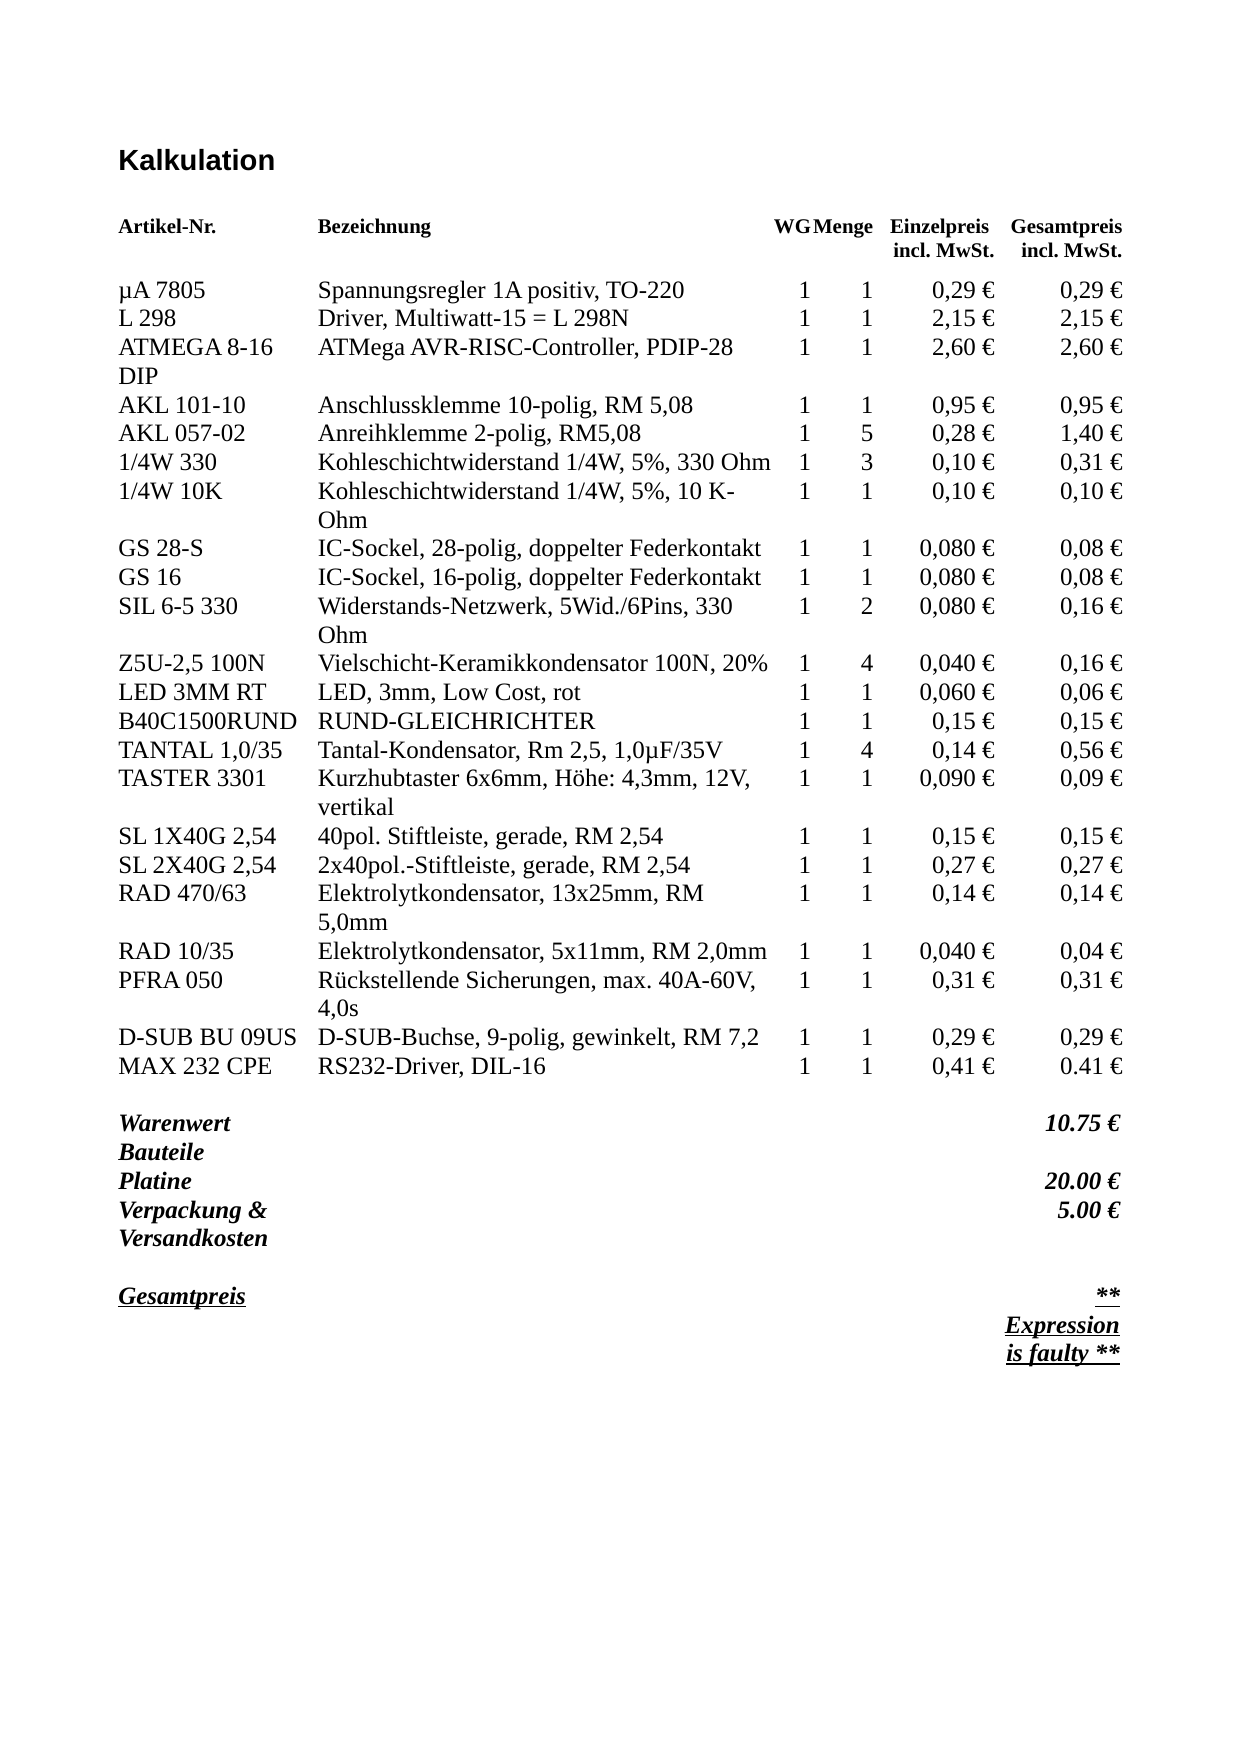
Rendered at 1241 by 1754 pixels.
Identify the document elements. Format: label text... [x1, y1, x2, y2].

table_cell LED, 3mm, Low Cost, rot [318, 677, 773, 706]
table_cell [811, 1166, 873, 1195]
table_cell 1 [811, 965, 873, 1022]
table_cell B40C1500RUND [118, 706, 318, 735]
table_cell 1 [811, 706, 873, 735]
table_cell Driver, Multiwatt-15 = L 298N [318, 304, 773, 332]
table_cell 0,29 € [994, 275, 1122, 303]
table_cell 1 [773, 562, 811, 591]
table_cell 1 [811, 850, 873, 878]
subtitle Kalkulation [118, 143, 1122, 177]
table_cell 0,08 € [994, 562, 1122, 591]
table_cell 0,15 € [994, 821, 1122, 850]
table_cell [773, 1166, 811, 1195]
table_cell 1 [773, 304, 811, 332]
table_cell [873, 1166, 994, 1195]
table_cell 1 [773, 936, 811, 965]
table_cell 1 [811, 1051, 873, 1080]
table_cell Anreihklemme 2-polig, RM5,08 [318, 419, 773, 447]
table_cell ATMega AVR-RISC-Controller, PDIP-28 [318, 332, 773, 390]
table_cell 1 [773, 275, 811, 303]
table_cell 5,00 € [994, 1195, 1122, 1252]
table_cell 1 [811, 562, 873, 591]
table_cell 1 [811, 476, 873, 533]
table_cell 35,75 [994, 1281, 1122, 1367]
table_cell 2x40pol.-Stiftleiste, gerade, RM 2,54 [318, 850, 773, 878]
table_cell 0,56 € [994, 735, 1122, 763]
table_cell 0,14 € [873, 735, 994, 763]
table_cell IC-Sockel, 28-polig, doppelter Federkontakt [318, 534, 773, 562]
table_cell 0,16 € [994, 591, 1122, 648]
table_cell 0,08 € [994, 534, 1122, 562]
table_cell [318, 1080, 773, 1108]
table_cell 0,95 € [873, 390, 994, 418]
table_header Einzelpreis incl. MwSt. [873, 189, 994, 275]
table_cell GS 16 [118, 562, 318, 591]
table_cell Verpackung & Versandkosten [118, 1195, 318, 1252]
table_cell 2,15 € [994, 304, 1122, 332]
table_cell Elektrolytkondensator, 5x11mm, RM 2,0mm [318, 936, 773, 965]
table_cell [773, 1252, 811, 1281]
table_cell Elektrolytkondensator, 13x25mm, RM 5,0mm [318, 879, 773, 936]
table_cell [873, 1281, 994, 1367]
table_cell [994, 1080, 1122, 1108]
table_cell 0,15 € [873, 706, 994, 735]
table_cell [773, 1109, 811, 1166]
table_cell 0,29 € [873, 275, 994, 303]
table_cell Platine [118, 1166, 318, 1195]
table_cell 1 [773, 476, 811, 533]
table_cell 1 [811, 936, 873, 965]
table_cell 0,14 € [994, 879, 1122, 936]
table_cell 0,29 € [994, 1022, 1122, 1051]
table_cell 0,27 € [873, 850, 994, 878]
table_cell 0,10 € [994, 476, 1122, 533]
table_cell 0,080 € [873, 562, 994, 591]
table_cell 0,31 € [873, 965, 994, 1022]
table_cell 0,41 € [994, 1051, 1122, 1080]
table_cell [873, 1109, 994, 1166]
table_cell Anschlussklemme 10-polig, RM 5,08 [318, 390, 773, 418]
table_cell 0,10 € [873, 447, 994, 476]
table_cell D-SUB-Buchse, 9-polig, gewinkelt, RM 7,2 [318, 1022, 773, 1051]
table_cell IC-Sockel, 16-polig, doppelter Federkontakt [318, 562, 773, 591]
table_cell L 298 [118, 304, 318, 332]
table_cell 1 [773, 447, 811, 476]
table_cell 0,29 € [873, 1022, 994, 1051]
table_cell [873, 1195, 994, 1252]
table_cell RUND-GLEICHRICHTER [318, 706, 773, 735]
table_cell 0,31 € [994, 447, 1122, 476]
table_cell 1 [773, 879, 811, 936]
table_cell [773, 1281, 811, 1367]
table_cell 0,31 € [994, 965, 1122, 1022]
table_cell µA 7805 [118, 275, 318, 303]
table_cell RAD 470/63 [118, 879, 318, 936]
table_cell ATMEGA 8-16 DIP [118, 332, 318, 390]
table_cell TANTAL 1,0/35 [118, 735, 318, 763]
table_cell Rückstellende Sicherungen, max. 40A-60V, 4,0s [318, 965, 773, 1022]
table_cell 1 [773, 419, 811, 447]
table_cell 2 [811, 591, 873, 648]
table_cell 20,00 € [994, 1166, 1122, 1195]
table_cell 1 [773, 332, 811, 390]
table_cell AKL 057-02 [118, 419, 318, 447]
table_cell Kohleschichtwiderstand 1/4W, 5%, 10 K-Ohm [318, 476, 773, 533]
table_cell GS 28-S [118, 534, 318, 562]
table_cell 0,16 € [994, 649, 1122, 677]
table_cell 1 [773, 1022, 811, 1051]
table_cell 1 [773, 591, 811, 648]
table_cell 1 [773, 965, 811, 1022]
table_cell 1 [811, 332, 873, 390]
table_cell 0,15 € [873, 821, 994, 850]
table_cell 0,04 € [994, 936, 1122, 965]
table_cell [873, 1080, 994, 1108]
table_cell RAD 10/35 [118, 936, 318, 965]
table_cell 3 [811, 447, 873, 476]
table_cell Z5U-2,5 100N [118, 649, 318, 677]
table_cell [318, 1166, 773, 1195]
table_cell [811, 1252, 873, 1281]
table_cell [773, 1080, 811, 1108]
table_cell 1 [773, 764, 811, 821]
table_cell AKL 101-10 [118, 390, 318, 418]
table_cell 1 [773, 649, 811, 677]
table_cell 2,60 € [873, 332, 994, 390]
table_cell 1 [811, 534, 873, 562]
table_cell 1 [773, 821, 811, 850]
table_cell LED 3MM RT [118, 677, 318, 706]
table_header Bezeichnung [318, 189, 773, 275]
table_cell SIL 6-5 330 [118, 591, 318, 648]
table_cell 1 [811, 304, 873, 332]
table_cell 1/4W 10K [118, 476, 318, 533]
table_cell 0,41 € [873, 1051, 994, 1080]
table_cell 1 [773, 677, 811, 706]
table_cell 1 [773, 850, 811, 878]
table_cell [118, 1080, 318, 1108]
table_cell [811, 1109, 873, 1166]
table_cell 0,06 € [994, 677, 1122, 706]
table_cell [118, 1252, 318, 1281]
table_cell TASTER 3301 [118, 764, 318, 821]
table_cell Warenwert Bauteile [118, 1109, 318, 1166]
table_cell 0,040 € [873, 936, 994, 965]
table_cell 0,080 € [873, 534, 994, 562]
table_cell D-SUB BU 09US [118, 1022, 318, 1051]
table_cell Spannungsregler 1A positiv, TO-220 [318, 275, 773, 303]
table_cell 1 [773, 706, 811, 735]
table_cell 1 [811, 821, 873, 850]
table_cell Kurzhubtaster 6x6mm, Höhe: 4,3mm, 12V, vertikal [318, 764, 773, 821]
table_cell 4 [811, 649, 873, 677]
table_header WG [773, 189, 811, 275]
table_cell [318, 1109, 773, 1166]
table_cell 0,080 € [873, 591, 994, 648]
table_cell 0,09 € [994, 764, 1122, 821]
table_cell Kohleschichtwiderstand 1/4W, 5%, 330 Ohm [318, 447, 773, 476]
table_cell 0,060 € [873, 677, 994, 706]
table_cell PFRA 050 [118, 965, 318, 1022]
table_cell [318, 1195, 773, 1252]
table_header Artikel-Nr. [118, 189, 318, 275]
table_cell Gesamtpreis [118, 1281, 318, 1367]
table_cell SL 2X40G 2,54 [118, 850, 318, 878]
table_cell 0,090 € [873, 764, 994, 821]
table_cell [773, 1195, 811, 1252]
table_cell 0,27 € [994, 850, 1122, 878]
table_cell Widerstands-Netzwerk, 5Wid./6Pins, 330 Ohm [318, 591, 773, 648]
table_cell 0,040 € [873, 649, 994, 677]
table_cell [811, 1281, 873, 1367]
table_cell 5 [811, 419, 873, 447]
table_cell MAX 232 CPE [118, 1051, 318, 1080]
table_cell [811, 1080, 873, 1108]
table_cell [318, 1252, 773, 1281]
table_header Menge [811, 189, 873, 275]
table_cell 1 [811, 764, 873, 821]
table_cell 1/4W 330 [118, 447, 318, 476]
table_cell 1 [773, 534, 811, 562]
table_cell 1 [811, 677, 873, 706]
table_cell 4 [811, 735, 873, 763]
table_cell 40pol. Stiftleiste, gerade, RM 2,54 [318, 821, 773, 850]
table_cell SL 1X40G 2,54 [118, 821, 318, 850]
table_cell 1 [811, 1022, 873, 1051]
table_cell Tantal-Kondensator, Rm 2,5, 1,0µF/35V [318, 735, 773, 763]
table_cell 1 [773, 1051, 811, 1080]
table_cell [994, 1252, 1122, 1281]
table_cell Vielschicht-Keramikkondensator 100N, 20% [318, 649, 773, 677]
table_cell [873, 1252, 994, 1281]
table_cell 0,28 € [873, 419, 994, 447]
table_cell 1 [811, 879, 873, 936]
table_cell 1 [773, 735, 811, 763]
table_cell 0,10 € [873, 476, 994, 533]
table_cell 1,40 € [994, 419, 1122, 447]
table_cell RS232-Driver, DIL-16 [318, 1051, 773, 1080]
table_cell 0,95 € [994, 390, 1122, 418]
table_cell 1 [811, 390, 873, 418]
table_cell [811, 1195, 873, 1252]
table_cell 2,15 € [873, 304, 994, 332]
table_cell 2,60 € [994, 332, 1122, 390]
table_cell 10,75 € [994, 1109, 1122, 1166]
table_header Gesamtpreis incl. MwSt. [994, 189, 1122, 275]
table_cell [318, 1281, 773, 1367]
table_cell 0,14 € [873, 879, 994, 936]
table_cell 1 [811, 275, 873, 303]
table_cell 1 [773, 390, 811, 418]
table_cell 0,15 € [994, 706, 1122, 735]
